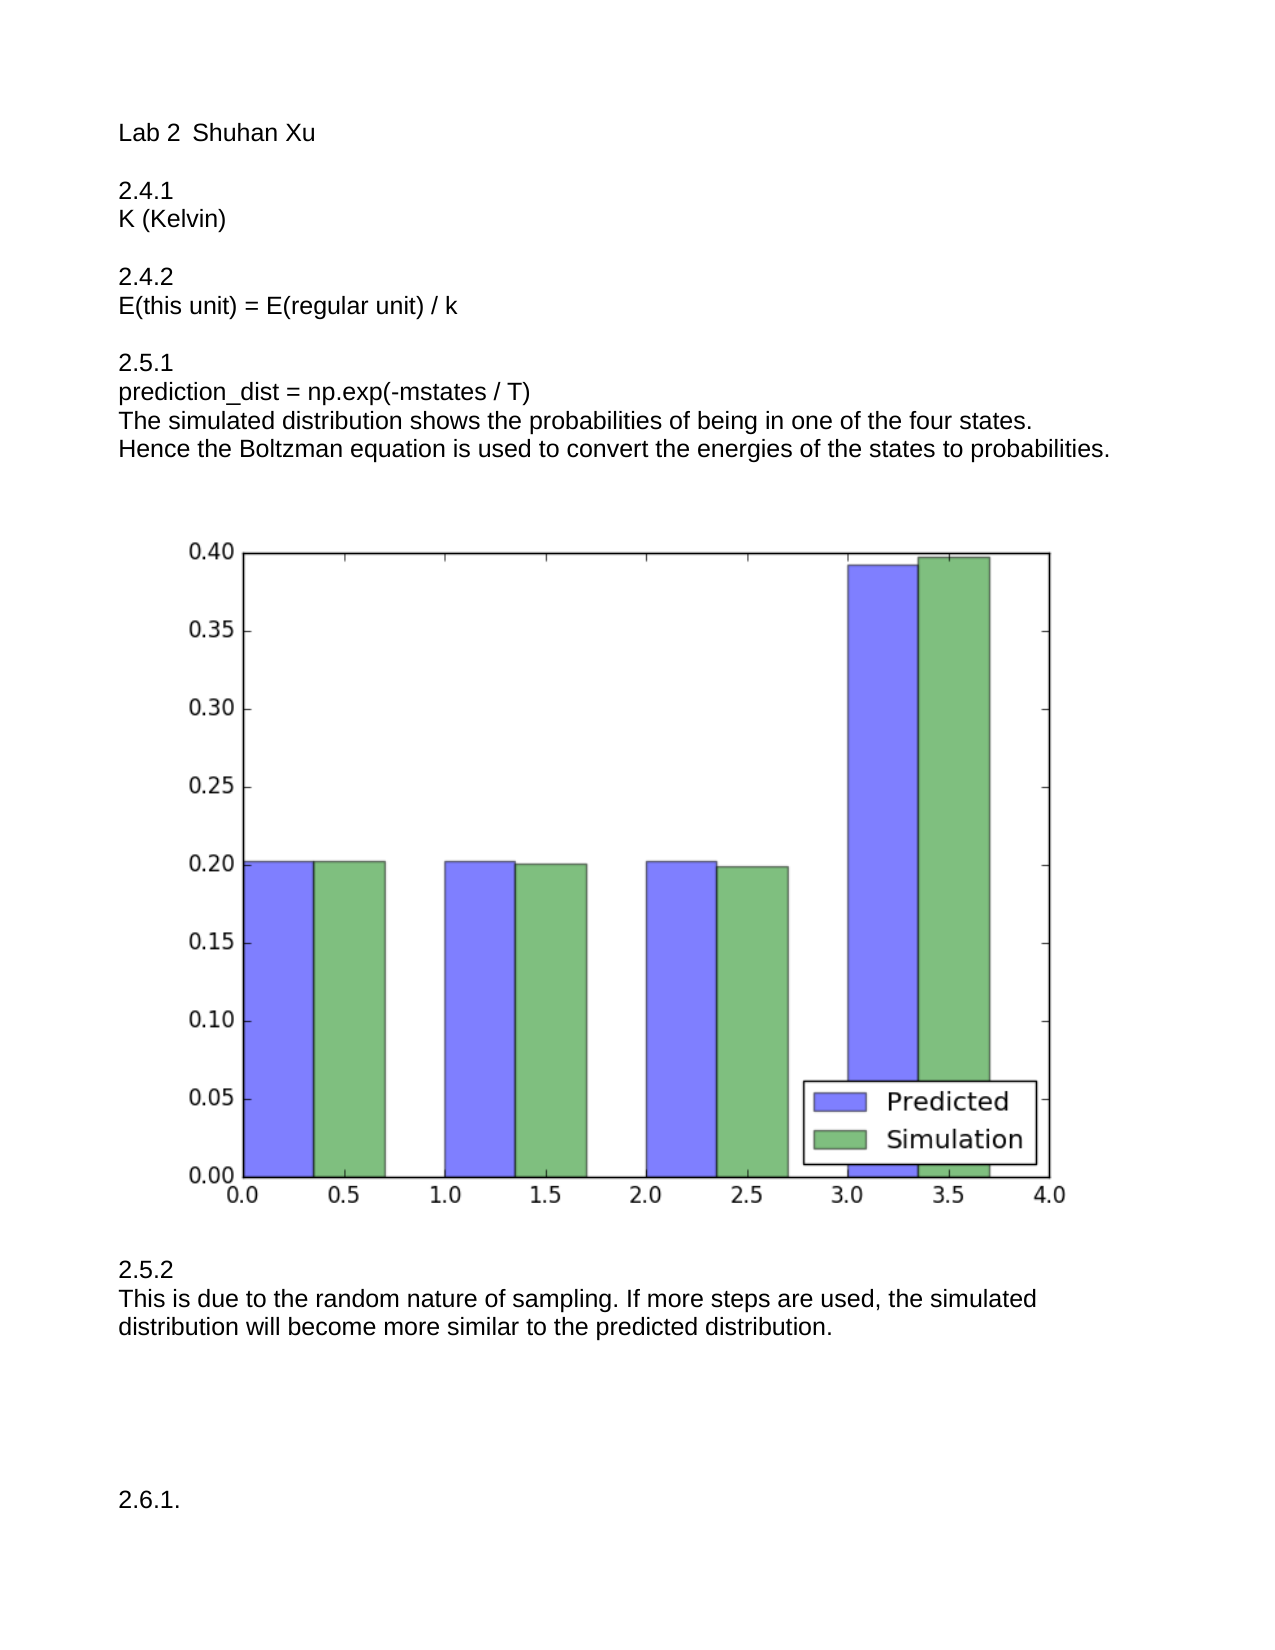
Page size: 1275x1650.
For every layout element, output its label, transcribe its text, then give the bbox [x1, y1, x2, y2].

text 2.4.1 [118, 176, 1157, 204]
text 2.5.1 [118, 348, 1157, 377]
text K (Kelvin) [118, 204, 1157, 233]
text This is due to the random nature of sampling. If more steps are used, the simulated distribution will become more similar to the predicted distribution. [118, 1284, 1157, 1341]
text Lab 2 Shuhan Xu [118, 118, 1157, 147]
text Hence the Boltzman equation is used to convert the energies of the states to probabilities. [118, 434, 1157, 463]
text 2.4.2 [118, 262, 1157, 291]
text 2.5.2 [118, 492, 1157, 1284]
text The simulated distribution shows the probabilities of being in one of the four states. [118, 406, 1157, 434]
text E(this unit) = E(regular unit) / k [118, 291, 1157, 319]
text prediction_dist = np.exp(-mstates / T) [118, 377, 1157, 406]
text 2.6.1. [118, 1485, 1157, 1514]
